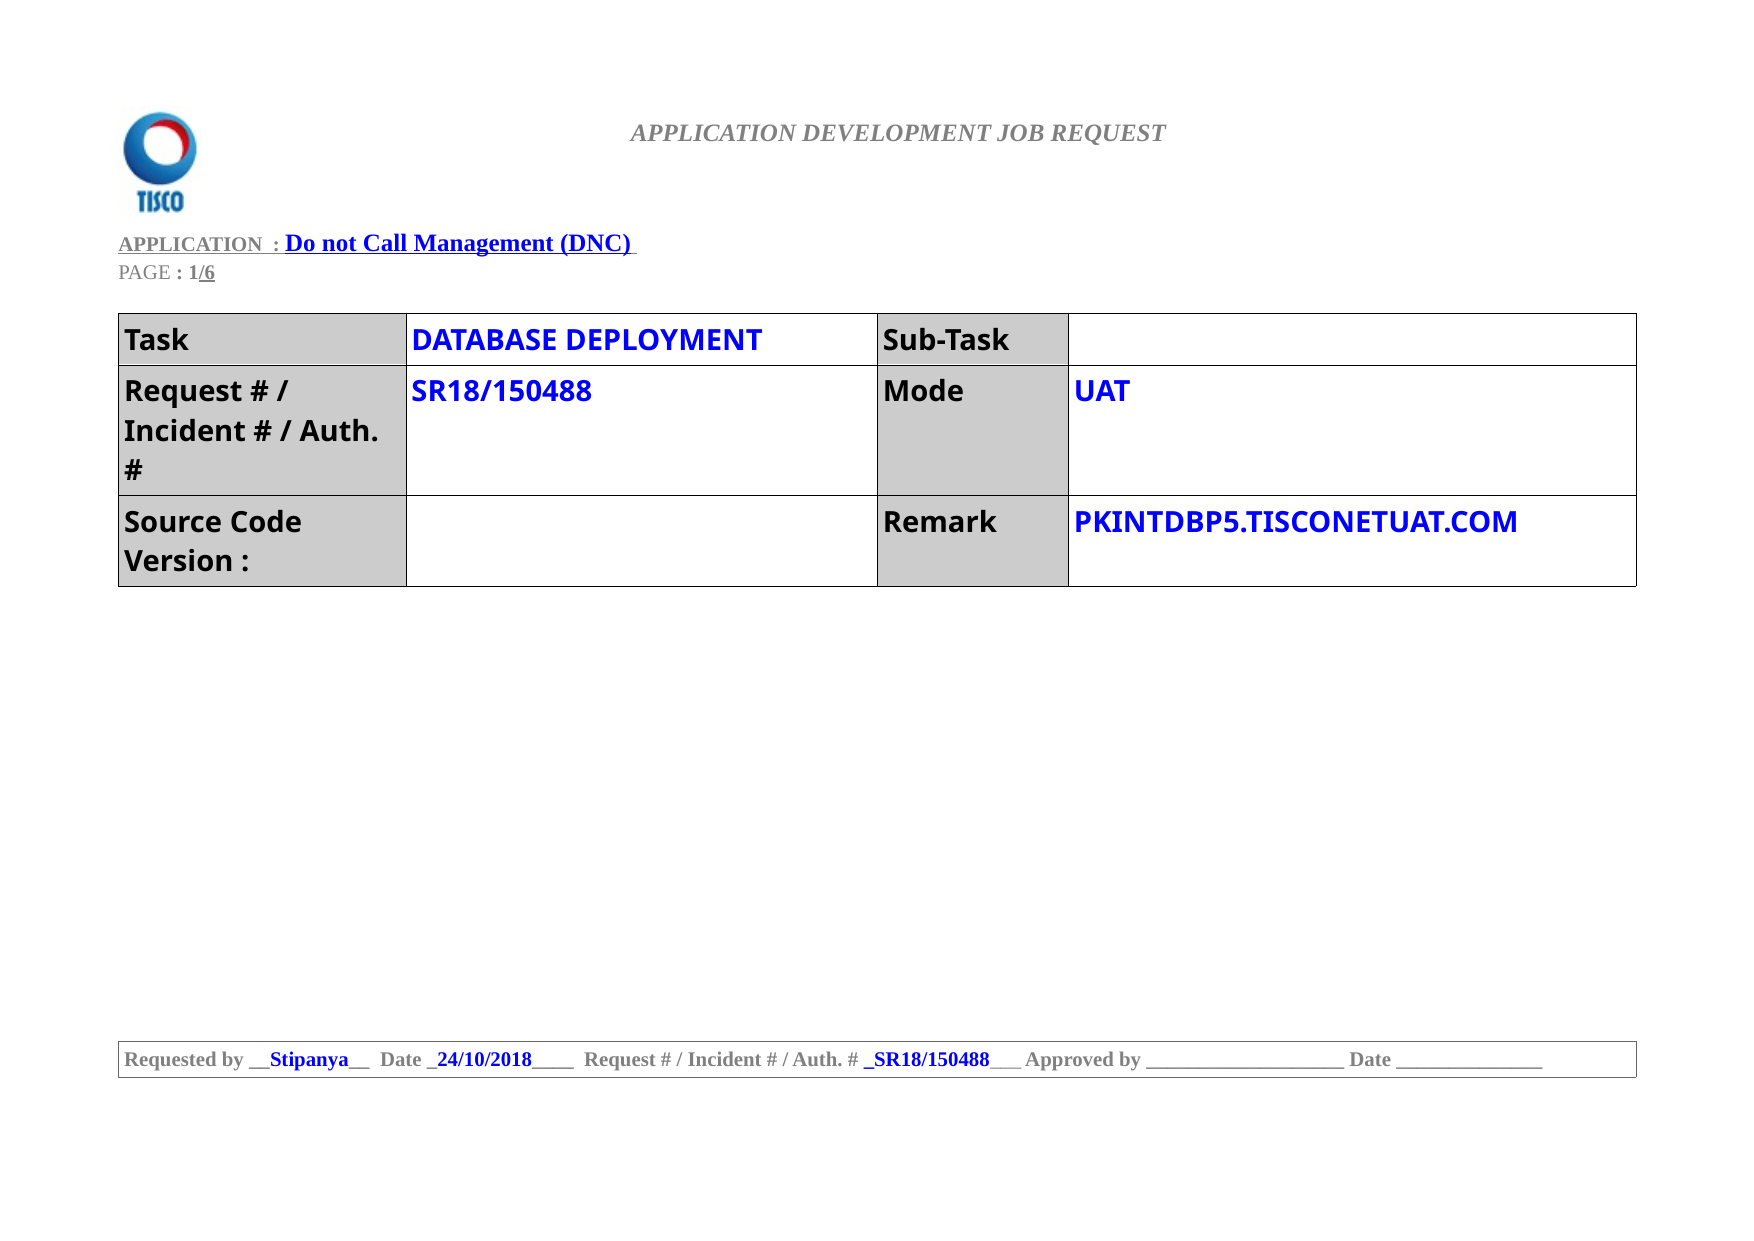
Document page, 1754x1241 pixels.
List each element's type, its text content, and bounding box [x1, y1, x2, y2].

table_cell Mode [878, 366, 1068, 495]
table_cell Request # / Incident # / Auth. # [119, 366, 406, 495]
table_cell [407, 496, 877, 586]
table_cell Source Code Version : [119, 496, 406, 586]
table_header [1069, 314, 1636, 364]
picture [116, 106, 203, 216]
table_header DATABASE DEPLOYMENT [407, 314, 877, 364]
table_header Sub-Task [878, 314, 1068, 364]
table_cell SR18/150488 [407, 366, 877, 495]
table_cell UAT [1069, 366, 1636, 495]
table_header Task [119, 314, 406, 364]
table_cell Remark [878, 496, 1068, 586]
table_cell PKINTDBP5.TISCONETUAT.COM [1069, 496, 1636, 586]
